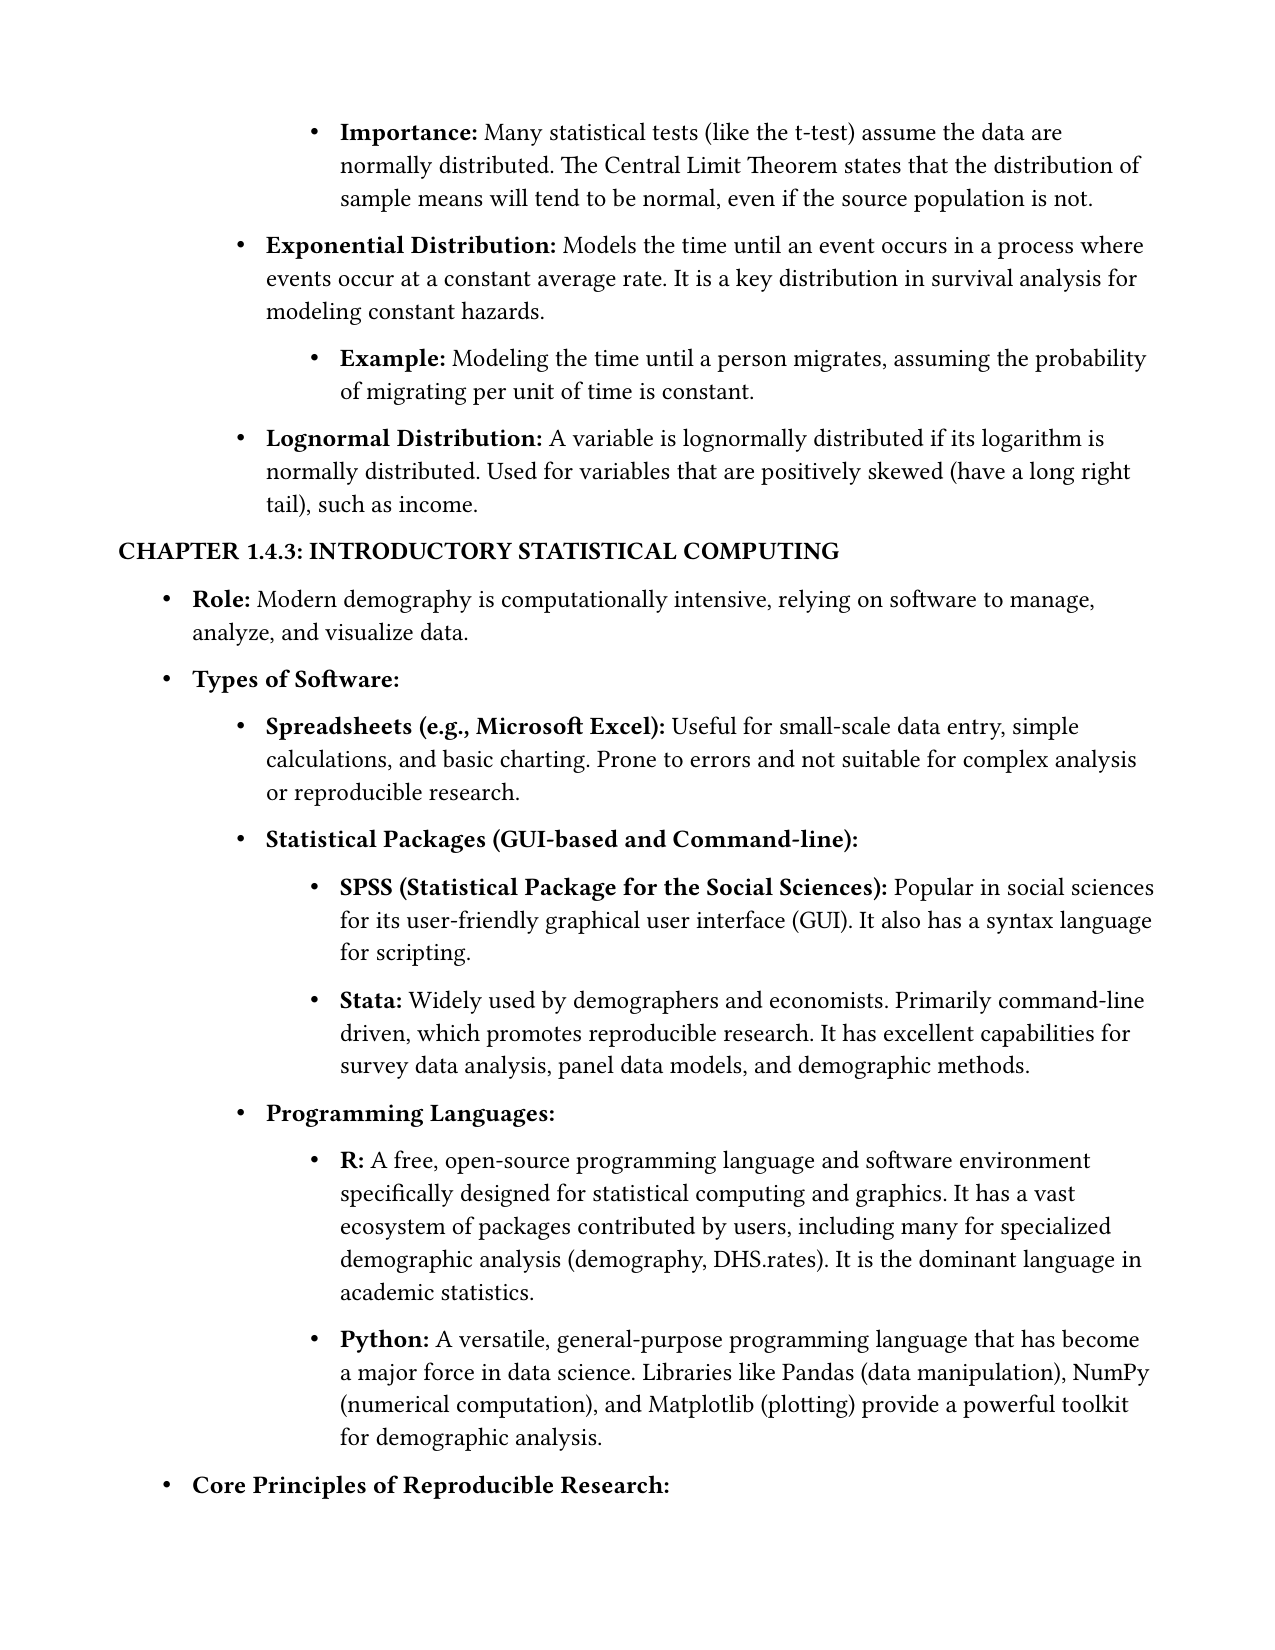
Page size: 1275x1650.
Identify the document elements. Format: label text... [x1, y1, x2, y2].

list Example: Modeling the time until a person migrates, assuming the probability of migrating per unit of time is constant. [310, 344, 1157, 406]
text CHAPTER 1.4.3: INTRODUCTORY STATISTICAL COMPUTING [118, 537, 1157, 566]
list Python: A versatile, general-purpose programming language that has become a major force in data science. Libraries like Pandas (data manipulation), NumPy (numerical computation), and Matplotlib (plotting) provide a powerful toolkit for demographic analysis. [310, 1325, 1157, 1452]
list Exponential Distribution: Models the time until an event occurs in a process where events occur at a constant average rate. It is a key distribution in survival analysis for modeling constant hazards. [236, 231, 1157, 325]
list R: A free, open-source programming language and software environment specifically designed for statistical computing and graphics. It has a vast ecosystem of packages contributed by users, including many for specialized demographic analysis (demography, DHS.rates). It is the dominant language in academic statistics. [310, 1146, 1157, 1306]
list Core Principles of Reproducible Research: [162, 1471, 1157, 1499]
list Statistical Packages (GUI-based and Command-line): [236, 825, 1157, 854]
list Lognormal Distribution: A variable is lognormally distributed if its logarithm is normally distributed. Used for variables that are positively skewed (have a long right tail), such as income. [236, 424, 1157, 518]
list Programming Languages: [236, 1099, 1157, 1127]
list Types of Software: [162, 665, 1157, 693]
list Spreadsheets (e.g., Microsoft Excel): Useful for small-scale data entry, simple calculations, and basic charting. Prone to errors and not suitable for complex analysis or reproducible research. [236, 712, 1157, 807]
list Stata: Widely used by demographers and economists. Primarily command-line driven, which promotes reproducible research. It has excellent capabilities for survey data analysis, panel data models, and demographic methods. [310, 986, 1157, 1080]
list Importance: Many statistical tests (like the t-test) assume the data are normally distributed. The Central Limit Theorem states that the distribution of sample means will tend to be normal, even if the source population is not. [310, 118, 1157, 212]
list Role: Modern demography is computationally intensive, relying on software to manage, analyze, and visualize data. [162, 585, 1157, 646]
list SPSS (Statistical Package for the Social Sciences): Popular in social sciences for its user-friendly graphical user interface (GUI). It also has a syntax language for scripting. [310, 873, 1157, 967]
